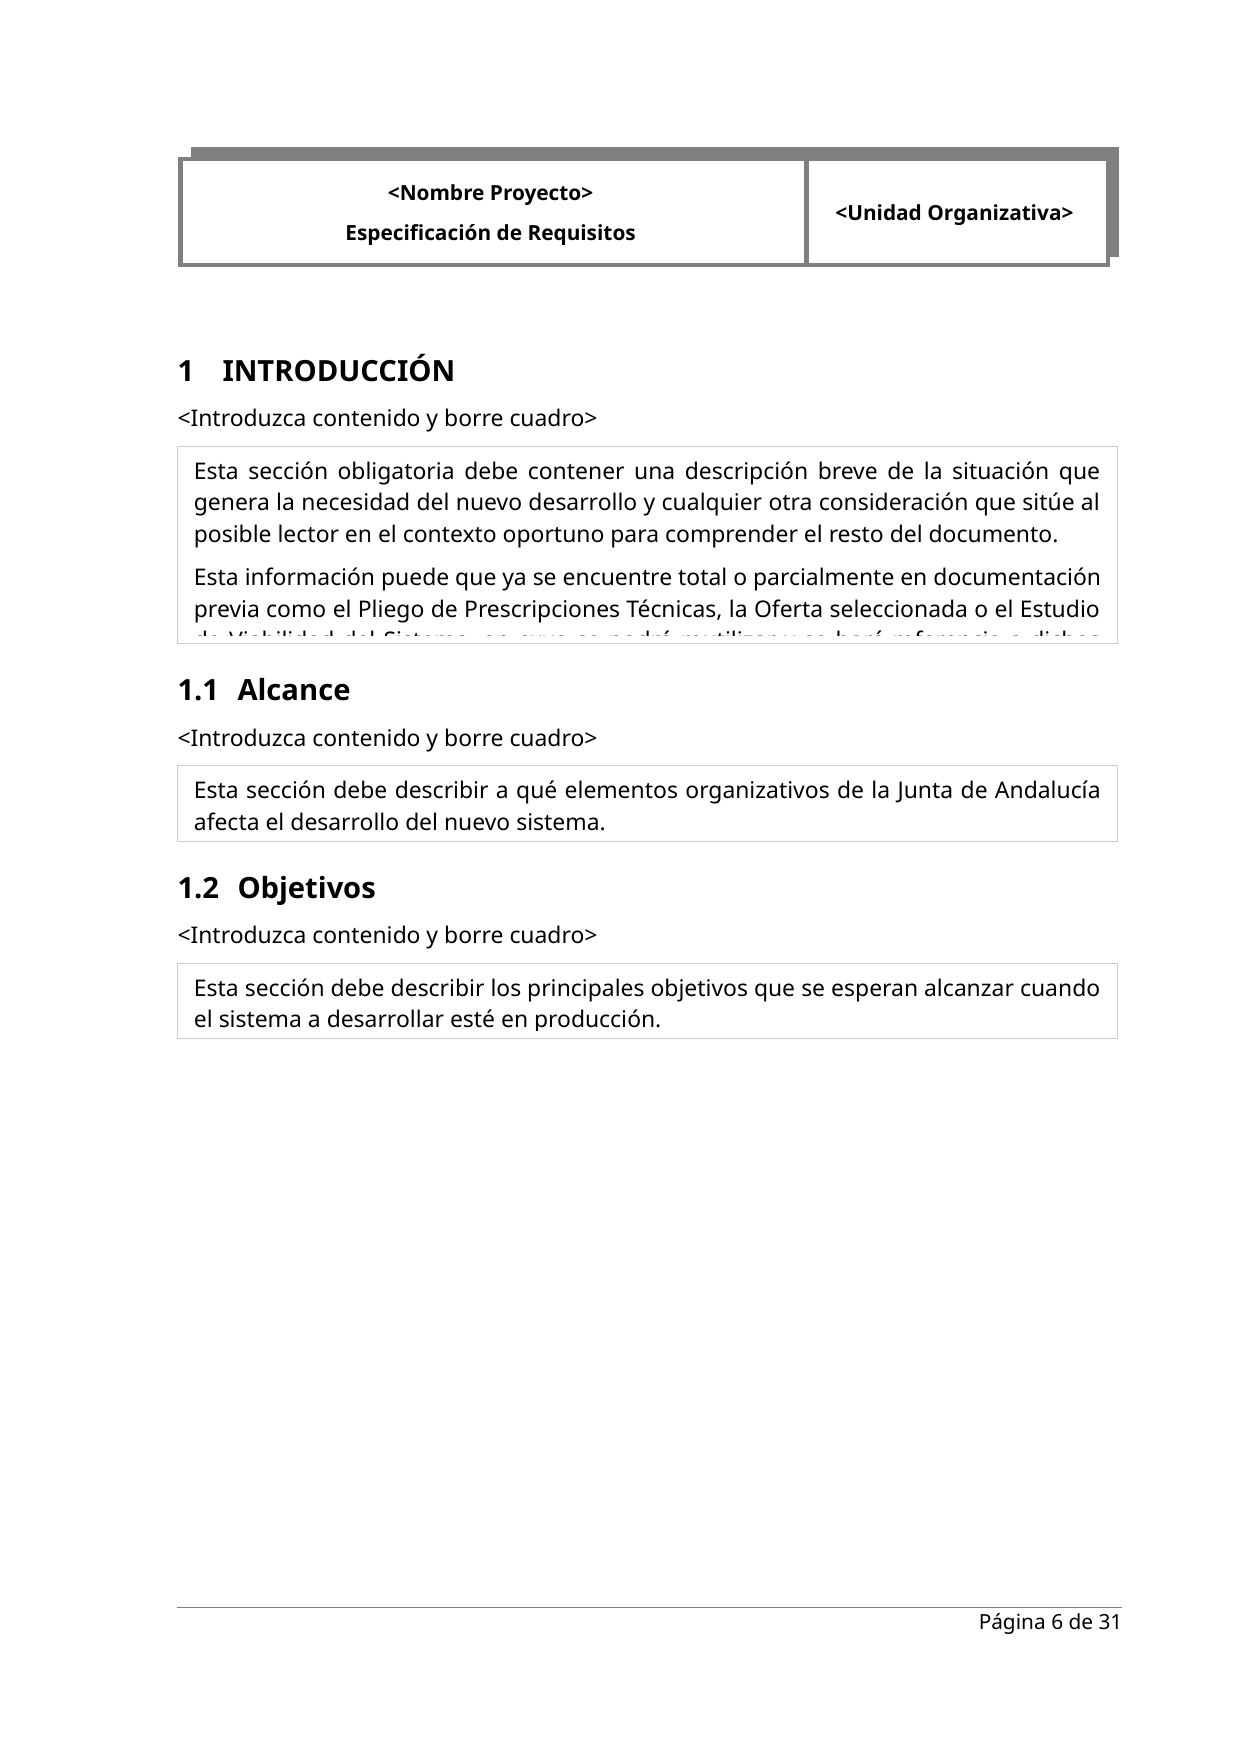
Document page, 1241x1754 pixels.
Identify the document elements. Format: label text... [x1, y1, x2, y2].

text <Introduzca contenido y borre cuadro> [177, 722, 1122, 753]
subtitle Objetivos [177, 867, 1122, 907]
text Esta sección obligatoria debe contener una descripción breve de la situación que genera la necesidad del nuevo desarrollo y cualquier otra consideración que sitúe al posible lector en el contexto oportuno para comprender el resto del documento. [194, 455, 1101, 549]
text Esta sección debe describir los principales objetivos que se esperan alcanzar cuando el sistema a desarrollar esté en producción. [194, 972, 1101, 1030]
text <Introduzca contenido y borre cuadro> [177, 919, 1122, 950]
subtitle INTRODUCCIÓN [177, 350, 1122, 390]
subtitle Alcance [177, 669, 1122, 709]
text Esta información puede que ya se encuentre total o parcialmente en documentación previa como el Pliego de Prescripciones Técnicas, la Oferta seleccionada o el Estudio de Viabilidad del Sistema, en cuyo se podrá reutilizar y se hará referencia a dichos documentos como fuente de la misma. [194, 561, 1101, 635]
text <Introduzca contenido y borre cuadro> [177, 402, 1122, 433]
text Esta sección debe describir a qué elementos organizativos de la Junta de Andalucía afecta el desarrollo del nuevo sistema. [194, 774, 1101, 833]
